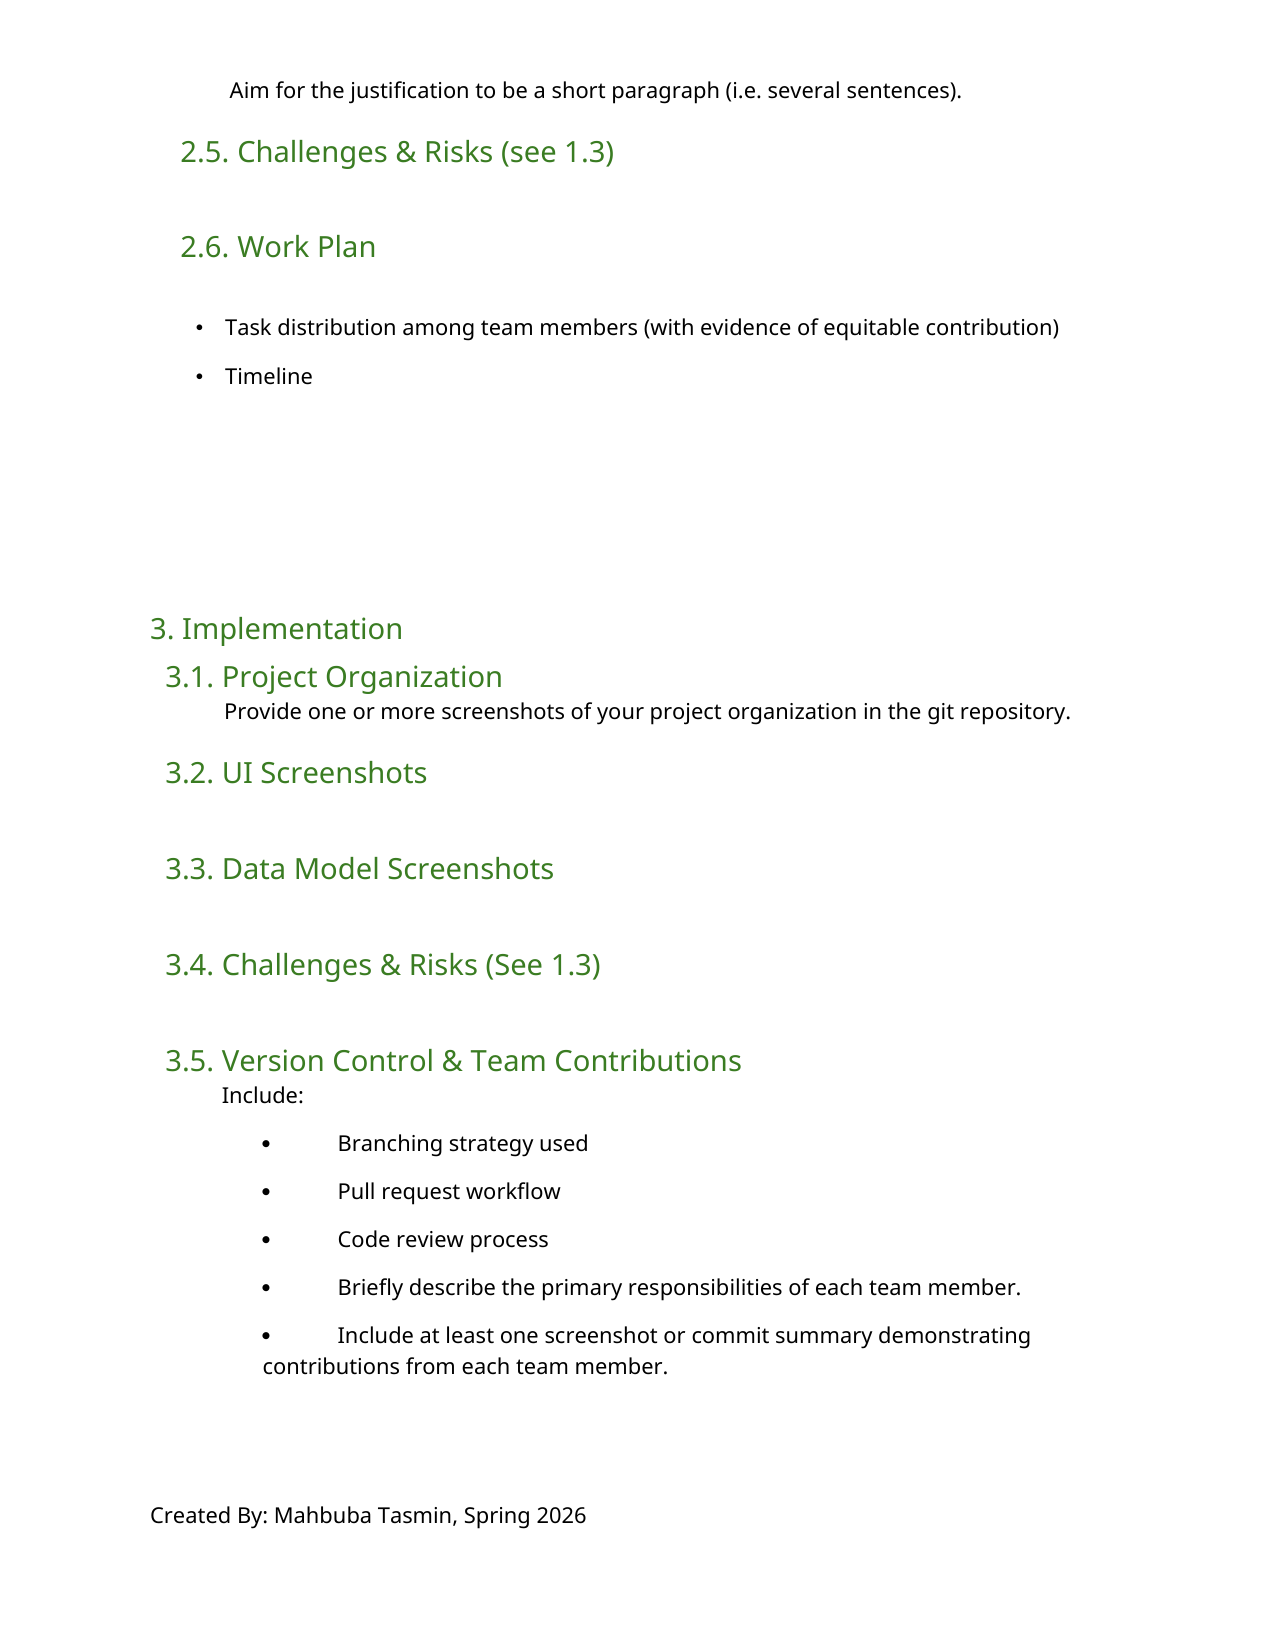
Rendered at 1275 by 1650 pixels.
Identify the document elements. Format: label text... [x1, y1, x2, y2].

text Include: [187, 1080, 1125, 1110]
list Pull request workflow [262, 1176, 1125, 1206]
subtitle 3.1. Project Organization [150, 657, 1125, 696]
subtitle 3.4. Challenges & Risks (See 1.3) [150, 944, 1125, 984]
list Branching strategy used [262, 1128, 1125, 1158]
subtitle 3.5. Version Control & Team Contributions [150, 1040, 1125, 1080]
text Aim for the justification to be a short paragraph (i.e. several sentences). [150, 75, 1125, 105]
subtitle 3. Implementation [150, 608, 1125, 648]
list Code review process [262, 1224, 1125, 1253]
subtitle 3.2. UI Screenshots [150, 752, 1125, 792]
subtitle 2.6. Work Plan [150, 226, 1125, 266]
list Task distribution among team members (with evidence of equitable contribution) [196, 312, 1125, 342]
subtitle 2.5. Challenges & Risks (see 1.3) [150, 131, 1125, 171]
list Briefly describe the primary responsibilities of each team member. [262, 1272, 1125, 1301]
text Provide one or more screenshots of your project organization in the git repository. [150, 696, 1125, 726]
subtitle 3.3. Data Model Screenshots [150, 848, 1125, 888]
list Include at least one screenshot or commit summary demonstrating contributions from each team member. [262, 1319, 1125, 1381]
list Timeline [196, 361, 1125, 391]
